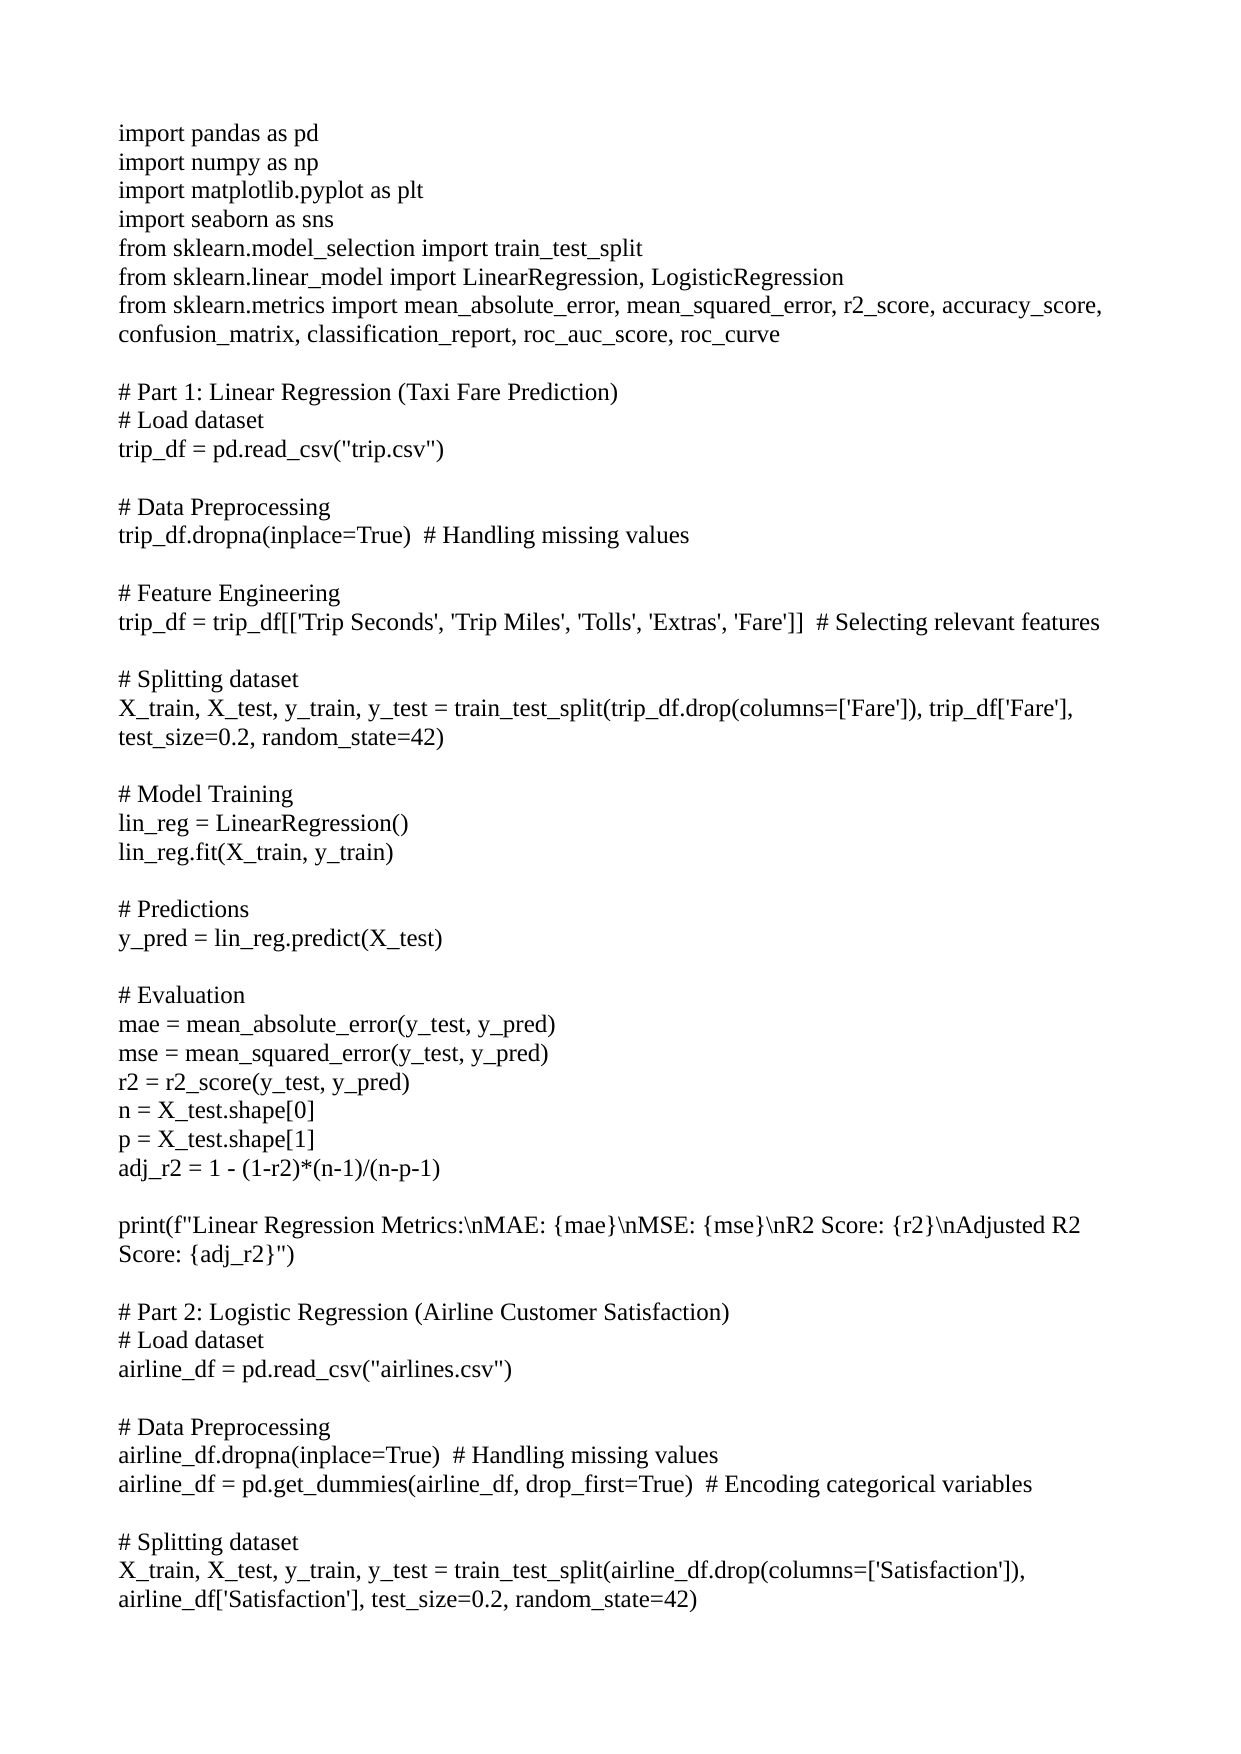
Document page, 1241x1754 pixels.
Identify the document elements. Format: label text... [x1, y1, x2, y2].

text import numpy as np [118, 147, 1122, 176]
text y_pred = lin_reg.predict(X_test) [118, 923, 1122, 952]
text # Evaluation [118, 981, 1122, 1009]
text # Feature Engineering [118, 578, 1122, 607]
text mse = mean_squared_error(y_test, y_pred) [118, 1038, 1122, 1067]
text import matplotlib.pyplot as plt [118, 176, 1122, 204]
text airline_df = pd.read_csv("airlines.csv") [118, 1354, 1122, 1383]
text # Splitting dataset [118, 664, 1122, 693]
text # Load dataset [118, 1326, 1122, 1354]
text X_train, X_test, y_train, y_test = train_test_split(trip_df.drop(columns=['Fare']), trip_df['Fare'], test_size=0.2, random_state=42) [118, 693, 1122, 751]
text n = X_test.shape[0] [118, 1096, 1122, 1124]
text # Data Preprocessing [118, 492, 1122, 521]
text # Part 2: Logistic Regression (Airline Customer Satisfaction) [118, 1297, 1122, 1326]
text trip_df = pd.read_csv("trip.csv") [118, 434, 1122, 463]
text # Part 1: Linear Regression (Taxi Fare Prediction) [118, 377, 1122, 406]
text # Model Training [118, 779, 1122, 808]
text # Predictions [118, 894, 1122, 923]
text from sklearn.metrics import mean_absolute_error, mean_squared_error, r2_score, accuracy_score, confusion_matrix, classification_report, roc_auc_score, roc_curve [118, 291, 1122, 348]
text from sklearn.linear_model import LinearRegression, LogisticRegression [118, 262, 1122, 291]
text p = X_test.shape[1] [118, 1124, 1122, 1153]
text # Load dataset [118, 406, 1122, 434]
text r2 = r2_score(y_test, y_pred) [118, 1067, 1122, 1096]
text lin_reg = LinearRegression() [118, 808, 1122, 837]
text airline_df = pd.get_dummies(airline_df, drop_first=True) # Encoding categorical variables [118, 1469, 1122, 1498]
text adj_r2 = 1 - (1-r2)*(n-1)/(n-p-1) [118, 1153, 1122, 1182]
text from sklearn.model_selection import train_test_split [118, 233, 1122, 262]
text trip_df = trip_df[['Trip Seconds', 'Trip Miles', 'Tolls', 'Extras', 'Fare']] # Selecting relevant features [118, 607, 1122, 636]
text import pandas as pd [118, 118, 1122, 147]
text airline_df.dropna(inplace=True) # Handling missing values [118, 1441, 1122, 1469]
text # Splitting dataset [118, 1527, 1122, 1556]
text import seaborn as sns [118, 204, 1122, 233]
text mae = mean_absolute_error(y_test, y_pred) [118, 1009, 1122, 1038]
text lin_reg.fit(X_train, y_train) [118, 837, 1122, 866]
text trip_df.dropna(inplace=True) # Handling missing values [118, 521, 1122, 549]
text # Data Preprocessing [118, 1412, 1122, 1441]
text X_train, X_test, y_train, y_test = train_test_split(airline_df.drop(columns=['Satisfaction']), airline_df['Satisfaction'], test_size=0.2, random_state=42) [118, 1556, 1122, 1613]
text print(f"Linear Regression Metrics:\nMAE: {mae}\nMSE: {mse}\nR2 Score: {r2}\nAdjusted R2 Score: {adj_r2}") [118, 1211, 1122, 1268]
